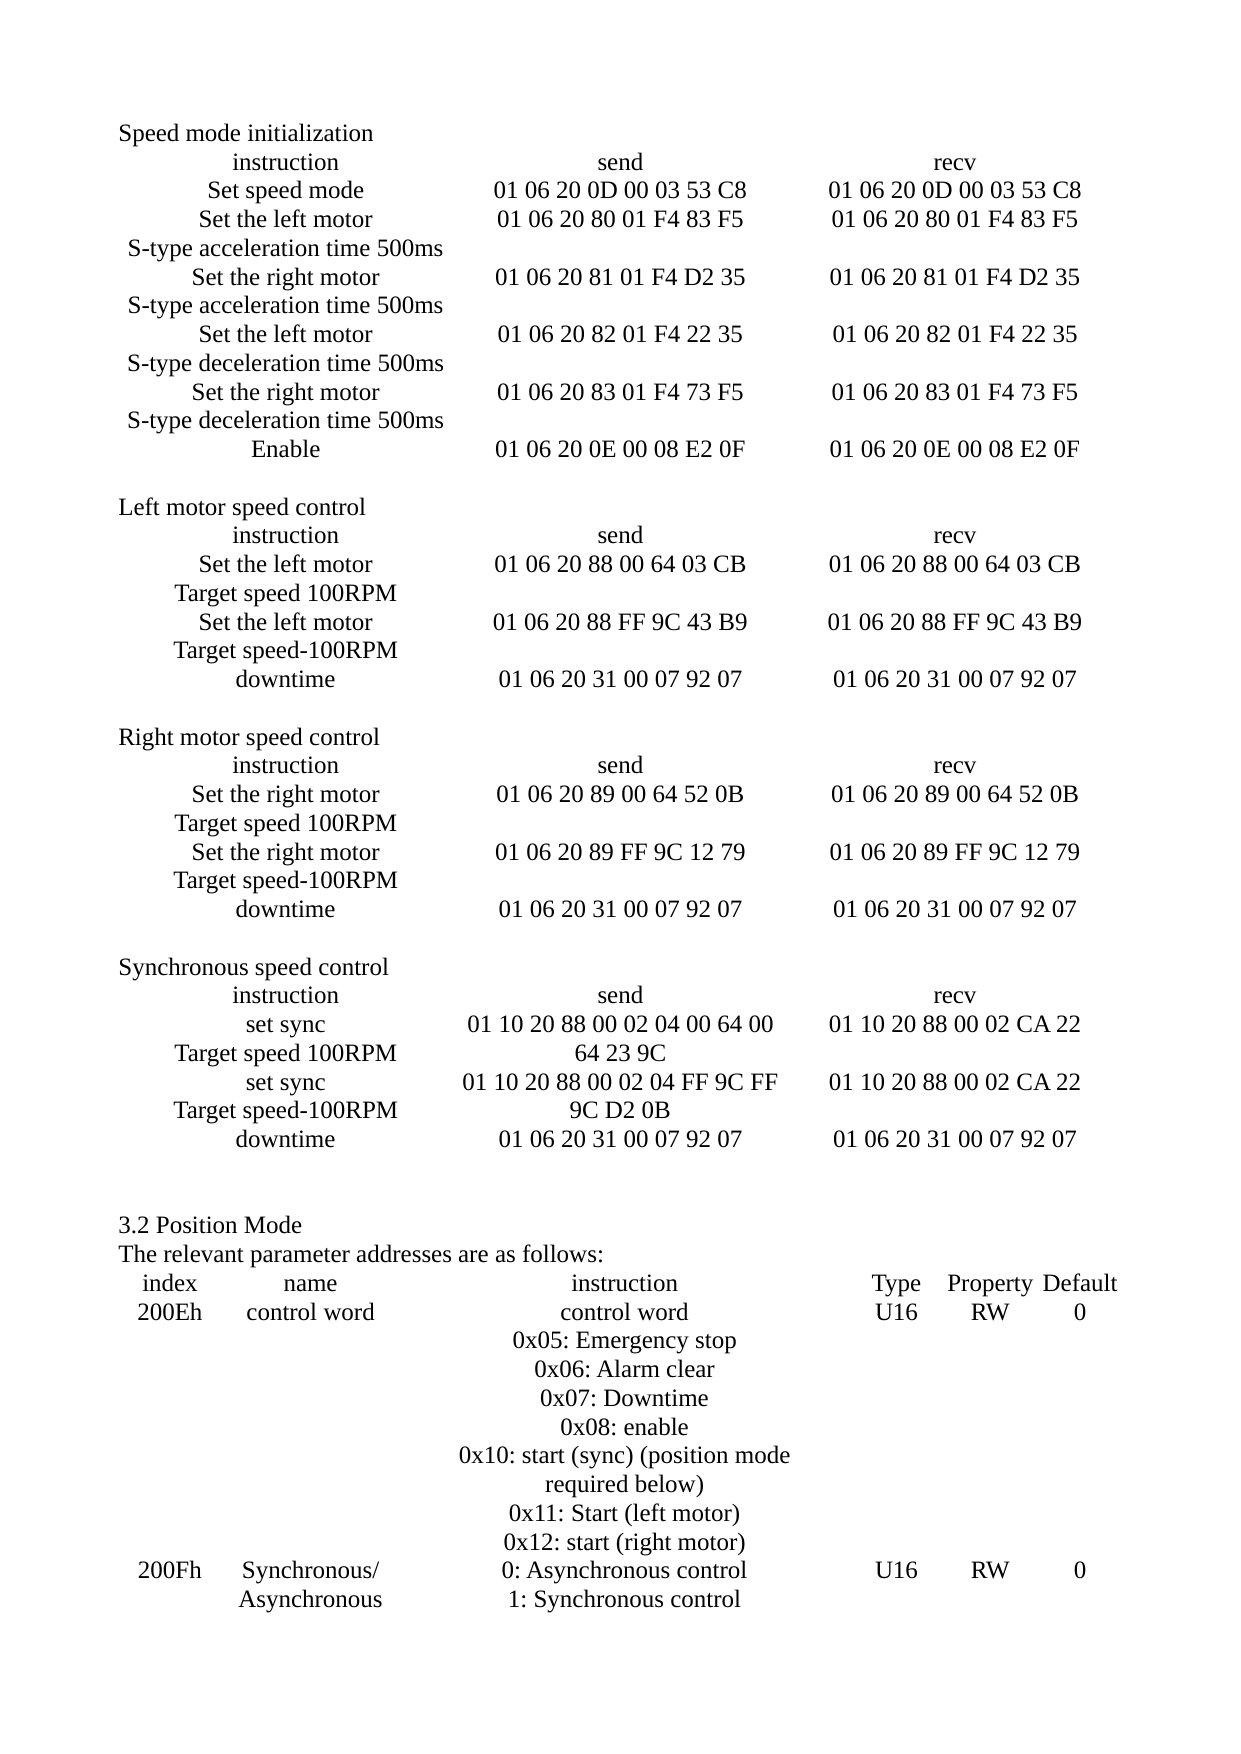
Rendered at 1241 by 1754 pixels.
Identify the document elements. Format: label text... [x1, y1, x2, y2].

table_header instruction [118, 981, 453, 1009]
table_cell 01 06 20 83 01 F4 73 F5 [453, 377, 787, 434]
table_cell 01 06 20 31 00 07 92 07 [453, 664, 787, 693]
table_cell 01 06 20 88 00 64 03 CB [788, 549, 1122, 607]
table_cell Enable [118, 434, 453, 463]
table_header instruction [399, 1268, 849, 1297]
table_cell Set the right motor S-type acceleration time 500ms [118, 262, 453, 319]
table_cell Set speed mode [118, 176, 453, 204]
text Right motor speed control [118, 722, 1122, 751]
table_cell 01 06 20 0D 00 03 53 C8 [788, 176, 1122, 204]
table_cell 200Eh [118, 1297, 221, 1556]
table_cell 01 06 20 81 01 F4 D2 35 [788, 262, 1122, 319]
table_header recv [788, 521, 1122, 549]
table_cell 01 06 20 88 00 64 03 CB [453, 549, 787, 607]
text Left motor speed control [118, 492, 1122, 521]
table_cell 01 06 20 89 FF 9C 12 79 [453, 837, 787, 894]
table_cell 01 06 20 88 FF 9C 43 B9 [453, 607, 787, 664]
table_cell Set the left motor S-type acceleration time 500ms [118, 204, 453, 262]
table_cell 01 06 20 31 00 07 92 07 [453, 1124, 787, 1153]
table_header recv [788, 147, 1122, 176]
table_cell 01 06 20 0E 00 08 E2 0F [453, 434, 787, 463]
table_cell 01 06 20 83 01 F4 73 F5 [788, 377, 1122, 434]
table_cell 200Fh [118, 1556, 221, 1613]
table_header instruction [118, 751, 453, 779]
table_cell RW [943, 1297, 1037, 1556]
table_cell 01 10 20 88 00 02 04 FF 9C FF 9C D2 0B [453, 1067, 787, 1124]
table_cell 01 10 20 88 00 02 CA 22 [788, 1067, 1122, 1124]
table_cell 0 [1037, 1556, 1123, 1613]
table_cell 01 06 20 31 00 07 92 07 [788, 1124, 1122, 1153]
text The relevant parameter addresses are as follows: [118, 1239, 1122, 1268]
table_header send [453, 981, 787, 1009]
table_header Default [1037, 1268, 1123, 1297]
table_cell 01 06 20 82 01 F4 22 35 [788, 319, 1122, 377]
text 3.2 Position Mode [118, 1211, 1122, 1239]
text Synchronous speed control [118, 952, 1122, 981]
table_cell 01 06 20 80 01 F4 83 F5 [453, 204, 787, 262]
table_cell 0: Asynchronous control 1: Synchronous control [399, 1556, 849, 1613]
table_cell RW [943, 1556, 1037, 1613]
table_cell Set the right motor Target speed 100RPM [118, 779, 453, 837]
table_header instruction [118, 521, 453, 549]
table_cell 01 06 20 89 00 64 52 0B [453, 779, 787, 837]
table_header recv [788, 981, 1122, 1009]
table_cell control word [221, 1297, 399, 1556]
table_cell 01 06 20 0E 00 08 E2 0F [788, 434, 1122, 463]
table_cell 01 06 20 89 00 64 52 0B [788, 779, 1122, 837]
table_cell Set the right motor S-type deceleration time 500ms [118, 377, 453, 434]
table_cell 01 06 20 31 00 07 92 07 [788, 894, 1122, 923]
table_cell set sync Target speed 100RPM [118, 1009, 453, 1067]
table_header recv [788, 751, 1122, 779]
table_header name [221, 1268, 399, 1297]
table_cell downtime [118, 1124, 453, 1153]
table_cell 01 06 20 31 00 07 92 07 [453, 894, 787, 923]
table_cell downtime [118, 664, 453, 693]
table_header index [118, 1268, 221, 1297]
table_header Property [943, 1268, 1037, 1297]
table_cell set sync Target speed-100RPM [118, 1067, 453, 1124]
table_header instruction [118, 147, 453, 176]
table_cell Set the left motor S-type deceleration time 500ms [118, 319, 453, 377]
table_cell Synchronous/Asynchronous [221, 1556, 399, 1613]
table_cell 01 10 20 88 00 02 CA 22 [788, 1009, 1122, 1067]
table_header send [453, 751, 787, 779]
table_cell 01 06 20 89 FF 9C 12 79 [788, 837, 1122, 894]
table_cell Set the right motor Target speed-100RPM [118, 837, 453, 894]
table_cell 01 06 20 81 01 F4 D2 35 [453, 262, 787, 319]
table_cell Set the left motor Target speed-100RPM [118, 607, 453, 664]
table_cell 01 06 20 31 00 07 92 07 [788, 664, 1122, 693]
table_cell control word 0x05: Emergency stop 0x06: Alarm clear 0x07: Downtime 0x08: enable 0x10: start (sync) (position mode required below) 0x11: Start (left motor) 0x12: start (right motor) [399, 1297, 849, 1556]
table_cell Set the left motor Target speed 100RPM [118, 549, 453, 607]
table_cell 01 10 20 88 00 02 04 00 64 00 64 23 9C [453, 1009, 787, 1067]
table_cell U16 [849, 1297, 943, 1556]
table_header send [453, 521, 787, 549]
table_cell 01 06 20 88 FF 9C 43 B9 [788, 607, 1122, 664]
table_cell downtime [118, 894, 453, 923]
table_header Type [849, 1268, 943, 1297]
text Speed mode initialization [118, 118, 1122, 147]
table_cell 01 06 20 0D 00 03 53 C8 [453, 176, 787, 204]
table_cell 01 06 20 80 01 F4 83 F5 [788, 204, 1122, 262]
table_cell 0 [1037, 1297, 1123, 1556]
table_cell 01 06 20 82 01 F4 22 35 [453, 319, 787, 377]
table_cell U16 [849, 1556, 943, 1613]
table_header send [453, 147, 787, 176]
